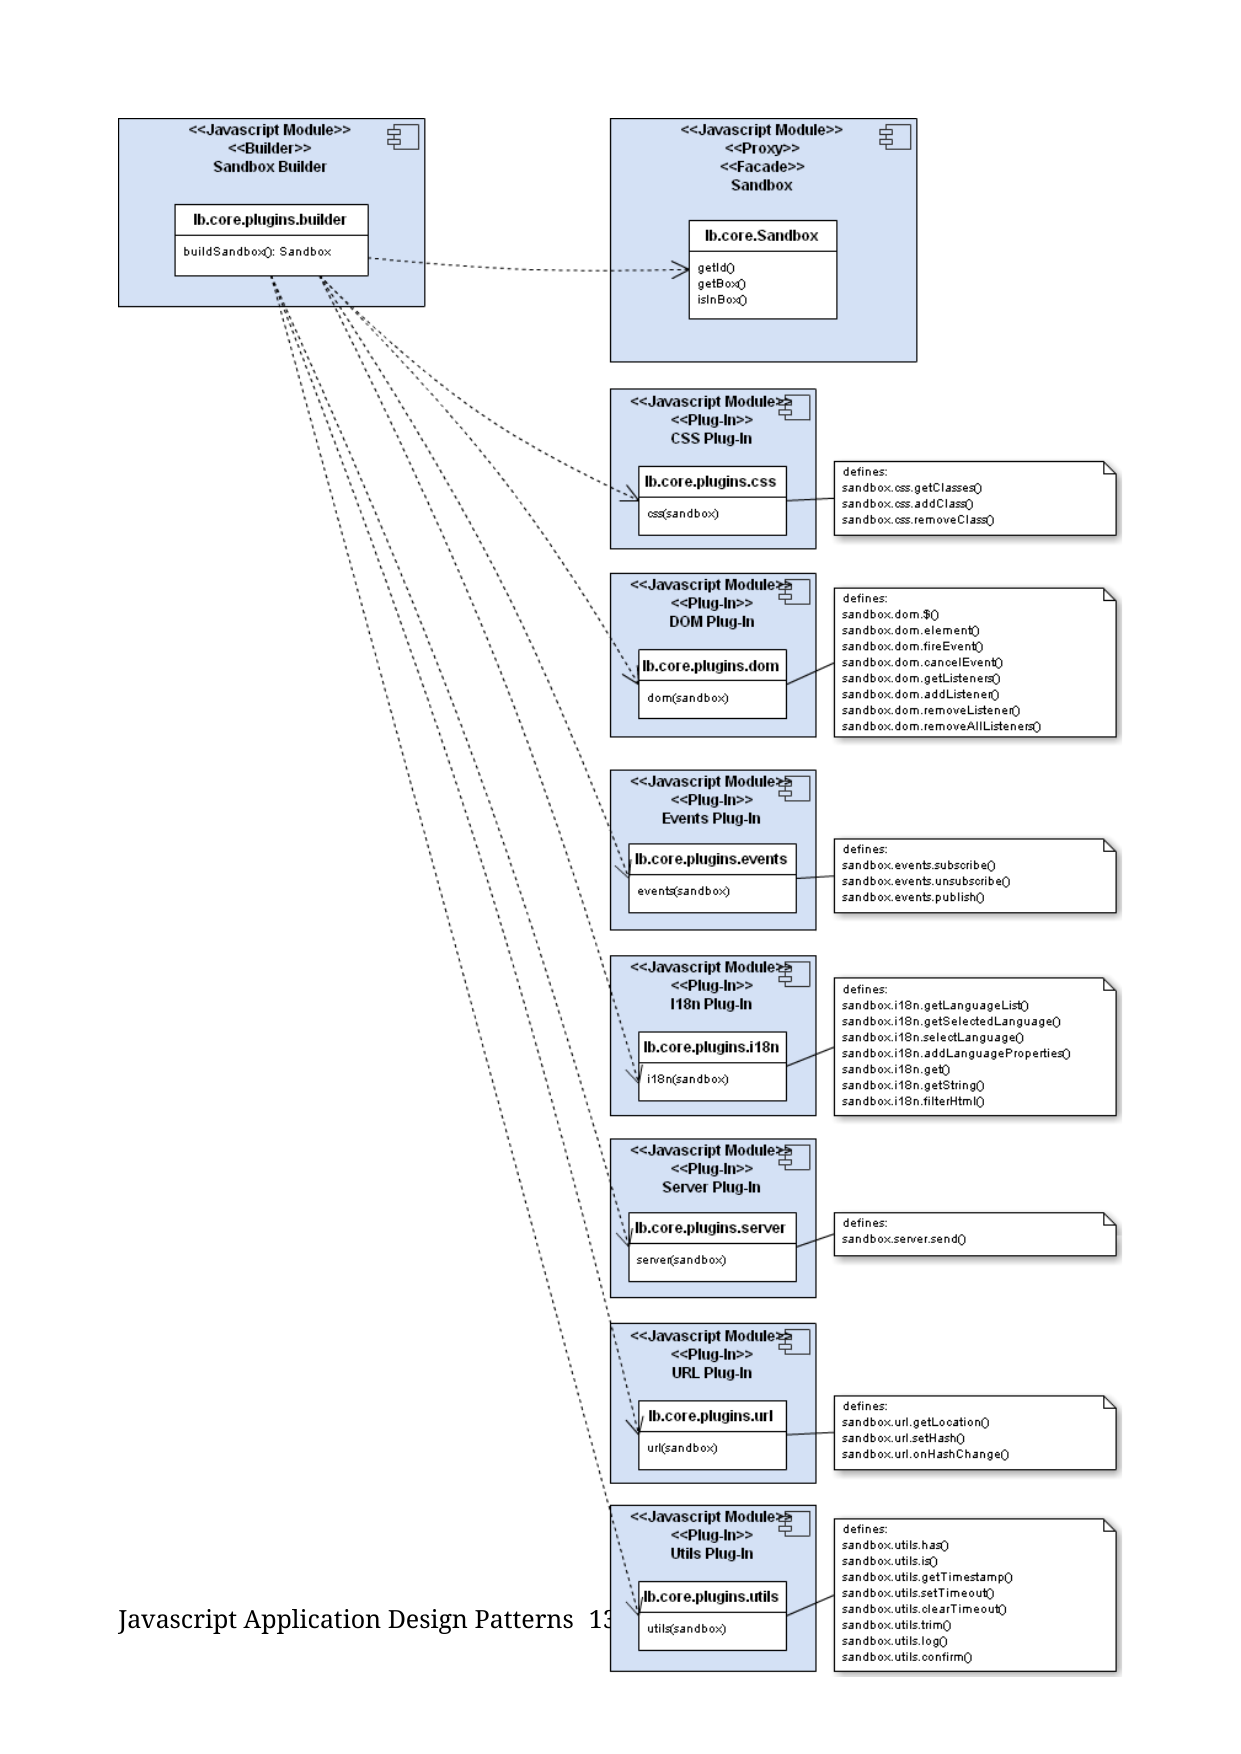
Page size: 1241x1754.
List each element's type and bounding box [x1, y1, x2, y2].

picture [118, 118, 1123, 1677]
